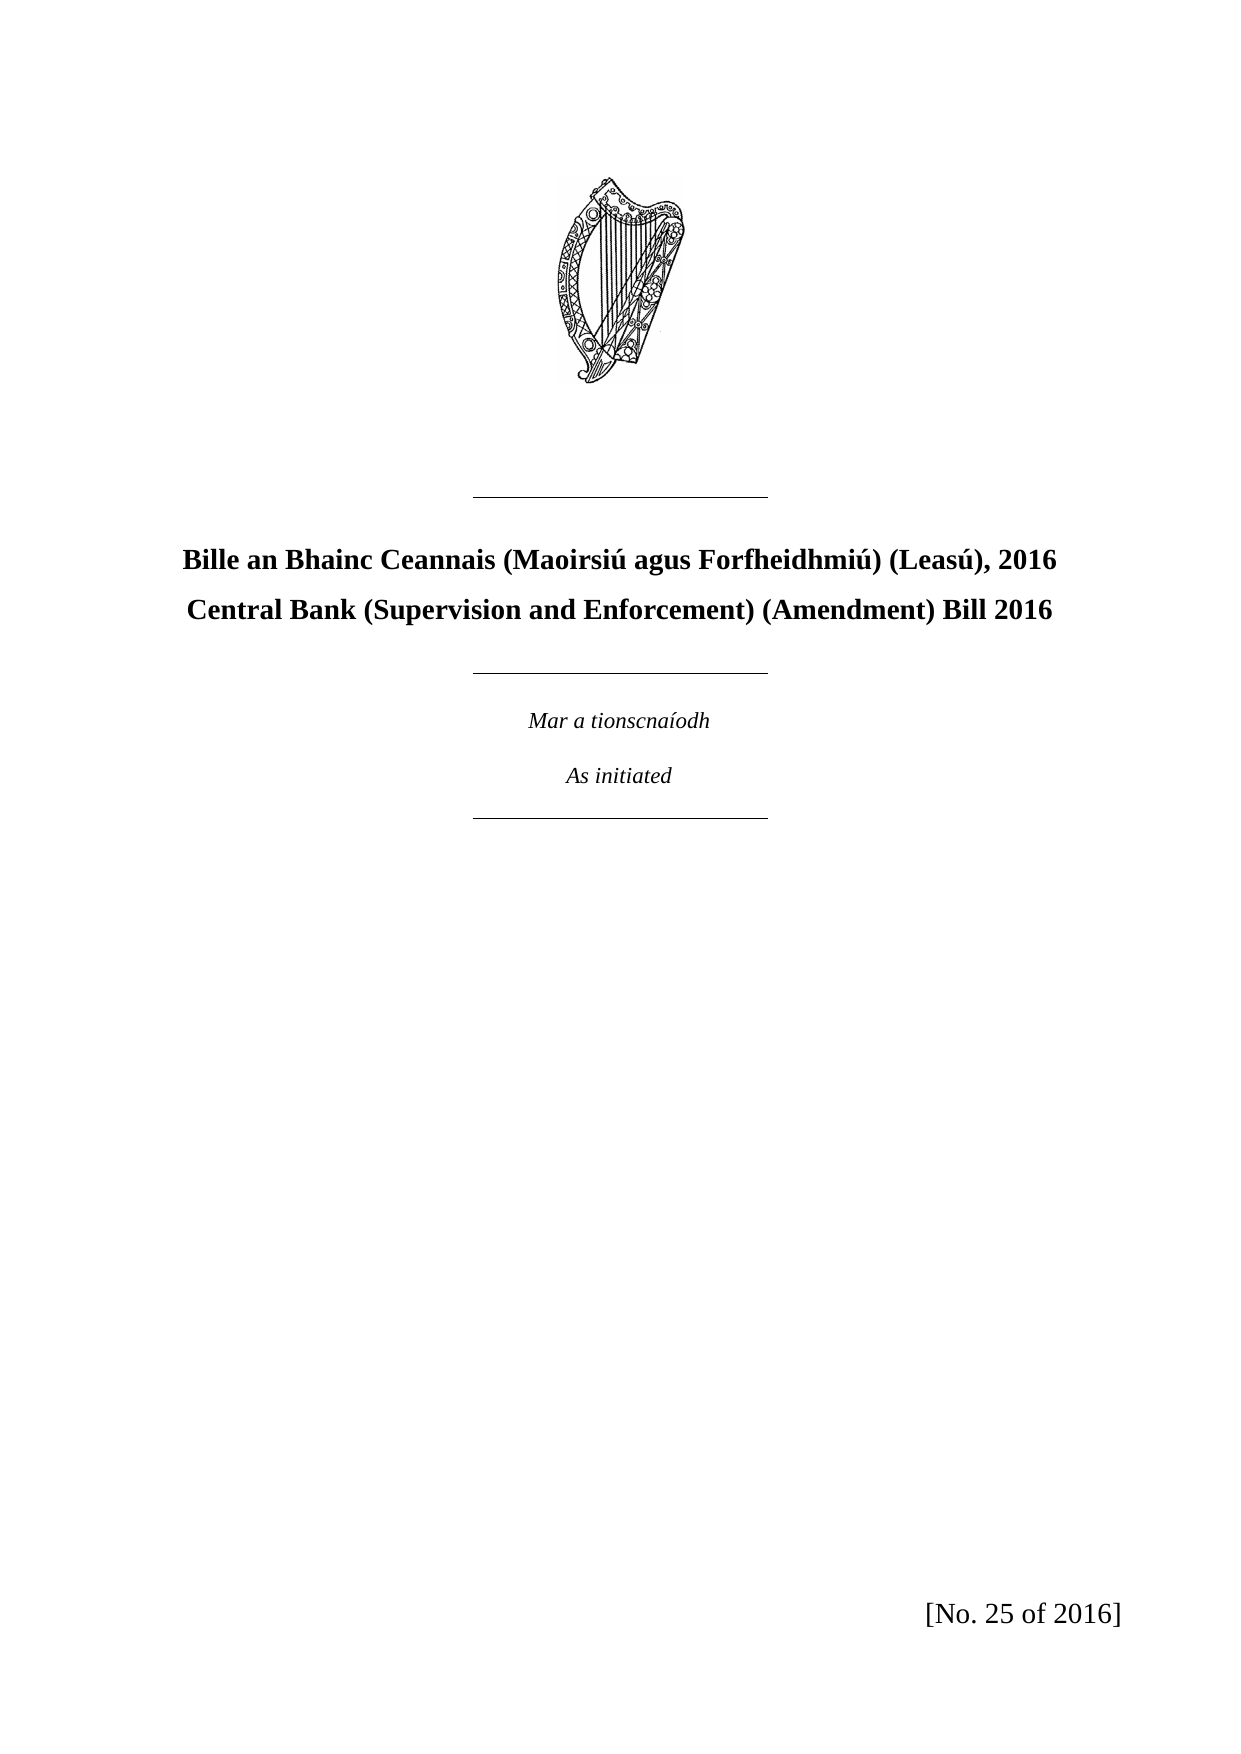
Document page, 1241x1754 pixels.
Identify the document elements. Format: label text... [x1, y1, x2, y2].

text As initiated [118, 763, 1122, 789]
title Bille an Bhainc Ceannais (Maoirsiú agus Forfheidhmiú) (Leasú), 2016 [118, 544, 1122, 576]
text Mar a tionscnaíodh [118, 708, 1122, 734]
title Central Bank (Supervision and Enforcement) (Amendment) Bill 2016 [118, 594, 1122, 626]
picture [220, 169, 1021, 391]
